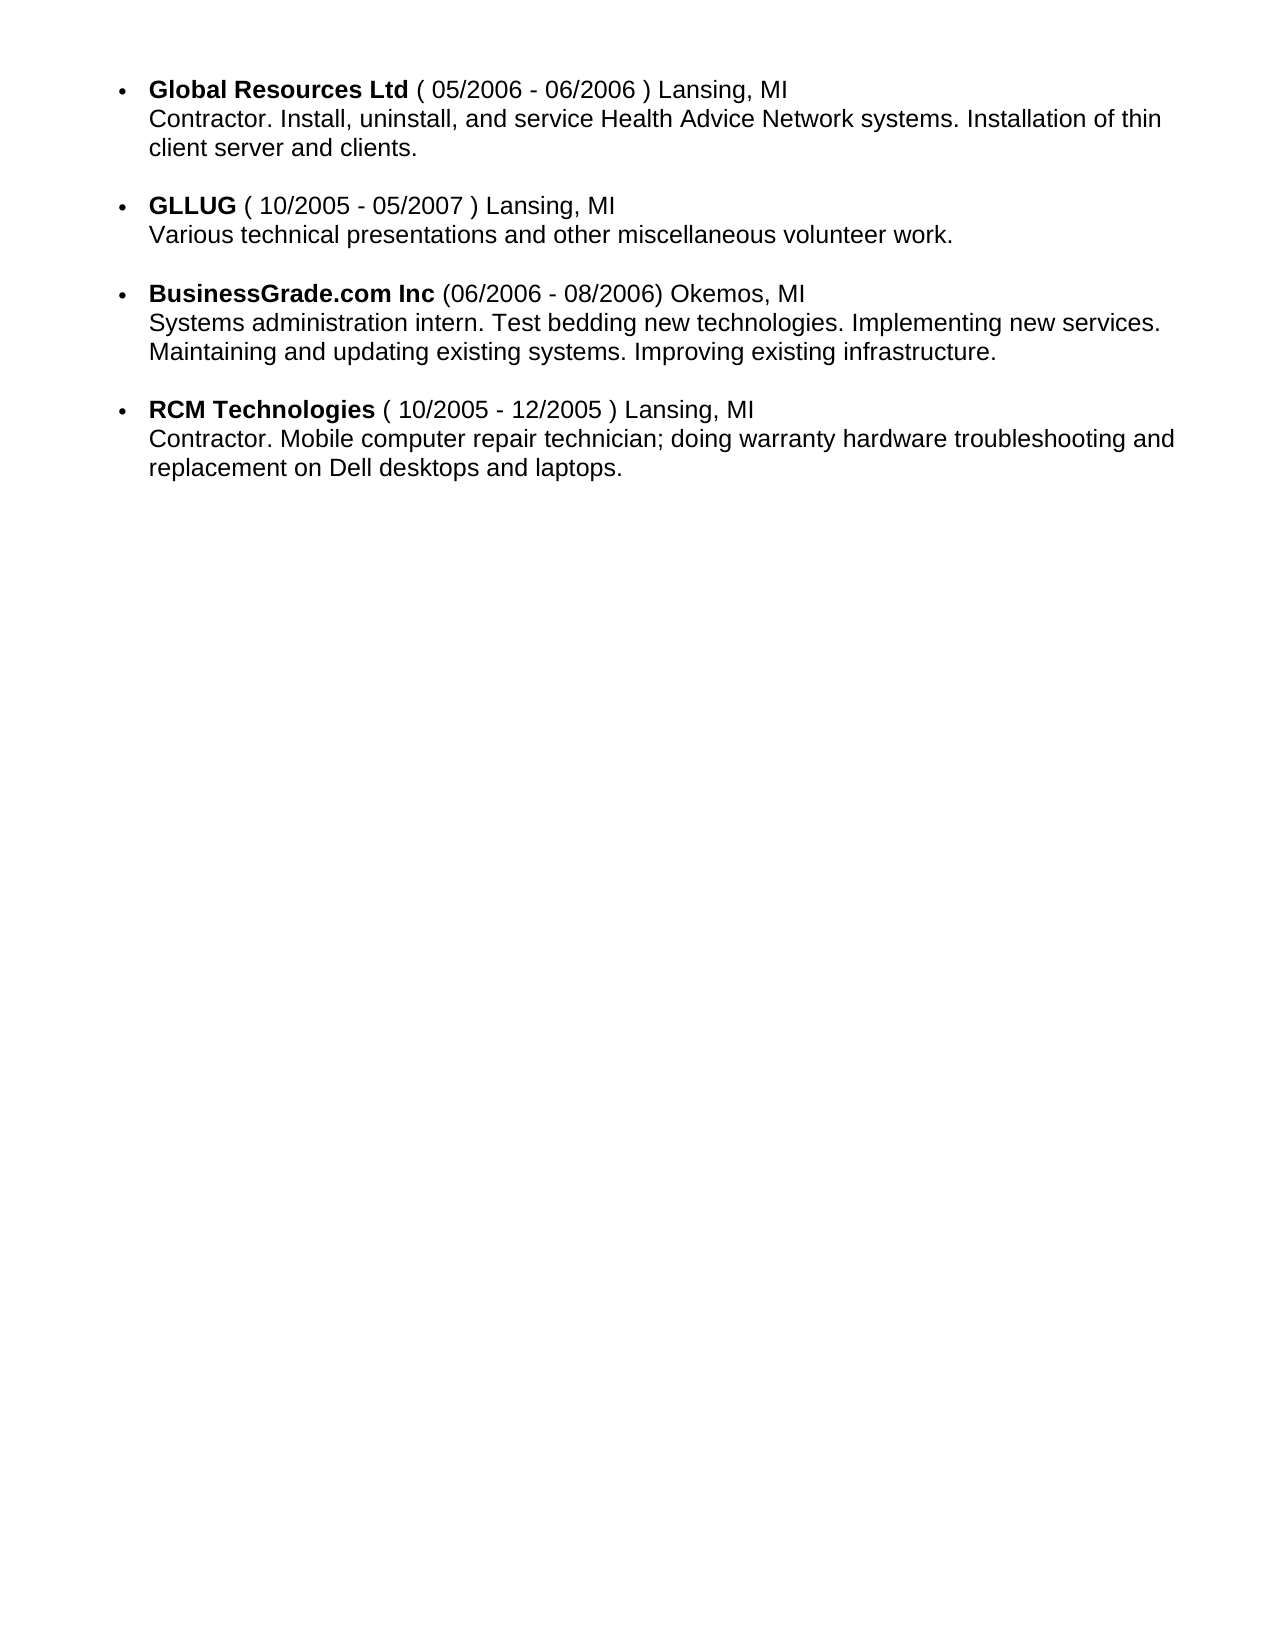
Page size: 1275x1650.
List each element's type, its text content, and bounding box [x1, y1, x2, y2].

list GLLUG ( 10/2005 - 05/2007 ) Lansing, MI Various technical presentations and other miscellaneous volunteer work. [119, 191, 1200, 249]
list RCM Technologies ( 10/2005 - 12/2005 ) Lansing, MI Contractor. Mobile computer repair technician; doing warranty hardware troubleshooting and replacement on Dell desktops and laptops. [119, 395, 1200, 482]
list BusinessGrade.com Inc (06/2006 - 08/2006) Okemos, MI Systems administration intern. Test bedding new technologies. Implementing new services. Maintaining and updating existing systems. Improving existing infrastructure. [119, 278, 1200, 366]
list Global Resources Ltd ( 05/2006 - 06/2006 ) Lansing, MI Contractor. Install, uninstall, and service Health Advice Network systems. Installation of thin client server and clients. [119, 75, 1200, 162]
